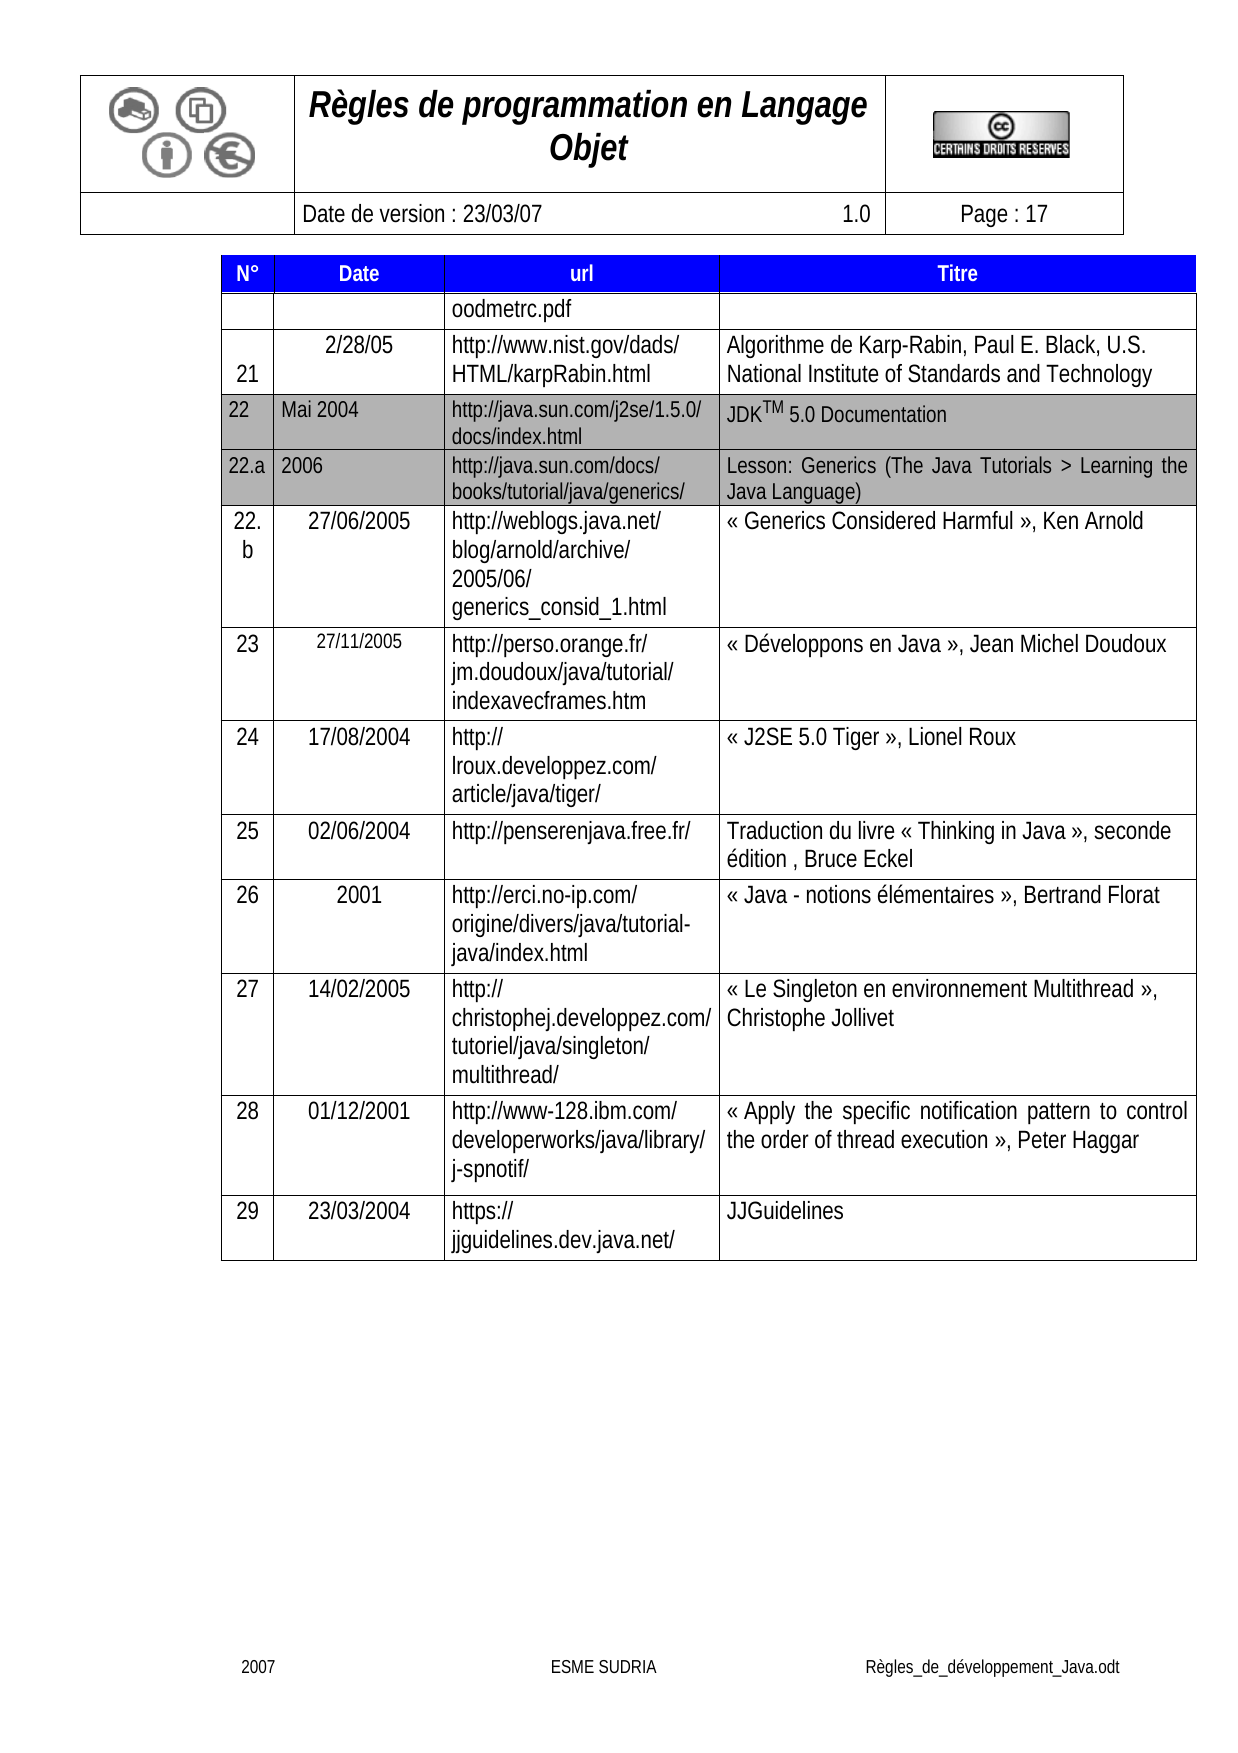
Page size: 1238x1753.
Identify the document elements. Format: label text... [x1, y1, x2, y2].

table_cell oodmetrc.pdf [445, 294, 719, 329]
table_cell http://lroux.developpez.com/article/java/tiger/ [445, 721, 719, 814]
table_cell http://perso.orange.fr/jm.doudoux/java/tutorial/indexavecframes.htm [445, 628, 719, 720]
table_header N° [222, 255, 274, 292]
picture [933, 111, 1070, 158]
table_cell JJGuidelines [720, 1196, 1196, 1259]
table_header Date [275, 255, 444, 292]
table_cell Mai 2004 [274, 395, 444, 449]
table_cell JDKTM 5.0 Documentation [720, 395, 1196, 449]
table_cell 14/02/2005 [274, 974, 444, 1094]
table_cell 22.a [222, 450, 273, 505]
table_cell http://erci.no-ip.com/origine/divers/java/tutorial-java/index.html [445, 880, 719, 972]
table_cell 22.b [222, 506, 273, 627]
table_cell 29 [222, 1196, 273, 1259]
table_cell 27 [222, 974, 273, 1094]
table_cell [720, 294, 1196, 329]
table_cell [222, 294, 273, 329]
table_cell « J2SE 5.0 Tiger », Lionel Roux [720, 721, 1196, 814]
table_cell 23 [222, 628, 273, 720]
table_cell « Generics Considered Harmful », Ken Arnold [720, 506, 1196, 627]
table_cell 01/12/2001 [274, 1096, 444, 1195]
table_cell « Java - notions élémentaires », Bertrand Florat [720, 880, 1196, 972]
table_cell https://jjguidelines.dev.java.net/ [445, 1196, 719, 1259]
table_cell « Le Singleton en environnement Multithread », Christophe Jollivet [720, 974, 1196, 1094]
table_cell http://java.sun.com/docs/books/tutorial/java/generics/ [445, 450, 719, 505]
table_cell 21 [222, 330, 273, 394]
table_cell 23/03/2004 [274, 1196, 444, 1259]
table_cell 24 [222, 721, 273, 814]
table_cell http://penserenjava.free.fr/ [445, 815, 719, 879]
table_cell http://java.sun.com/j2se/1.5.0/docs/index.html [445, 395, 719, 449]
table_cell 2001 [274, 880, 444, 972]
table_cell 26 [222, 880, 273, 972]
table_cell 22 [222, 395, 273, 449]
table_cell http://www.nist.gov/dads/HTML/karpRabin.html [445, 330, 719, 394]
table_cell 28 [222, 1096, 273, 1195]
table_cell « Apply the specific notification pattern to control the order of thread execution », Peter Haggar [720, 1096, 1196, 1195]
table_header url [445, 255, 719, 292]
table_cell 28/02/2005 [274, 330, 444, 394]
table_cell Algorithme de Karp-Rabin, Paul E. Black, U.S. National Institute of Standards and Technology [720, 330, 1196, 394]
table_cell 27/06/2005 [274, 506, 444, 627]
table_header Titre [720, 255, 1196, 292]
table_cell 02/06/2004 [274, 815, 444, 879]
table_cell 2006 [274, 450, 444, 505]
table_cell http://www-128.ibm.com/developerworks/java/library/j-spnotif/ [445, 1096, 719, 1195]
table_cell Traduction du livre « Thinking in Java », seconde édition , Bruce Eckel [720, 815, 1196, 879]
table_cell 27/11/2005 [274, 628, 444, 720]
picture [105, 87, 270, 187]
table_cell 28/10/1994 [274, 294, 444, 329]
table_cell Lesson: Generics (The Java Tutorials > Learning the Java Language) [720, 450, 1196, 505]
table_cell http://weblogs.java.net/blog/arnold/archive/2005/06/generics_consid_1.html [445, 506, 719, 627]
table_cell 25 [222, 815, 273, 879]
table_cell 17/08/2004 [274, 721, 444, 814]
table_cell « Développons en Java », Jean Michel Doudoux [720, 628, 1196, 720]
table_cell http://christophej.developpez.com/tutoriel/java/singleton/multithread/ [445, 974, 719, 1094]
